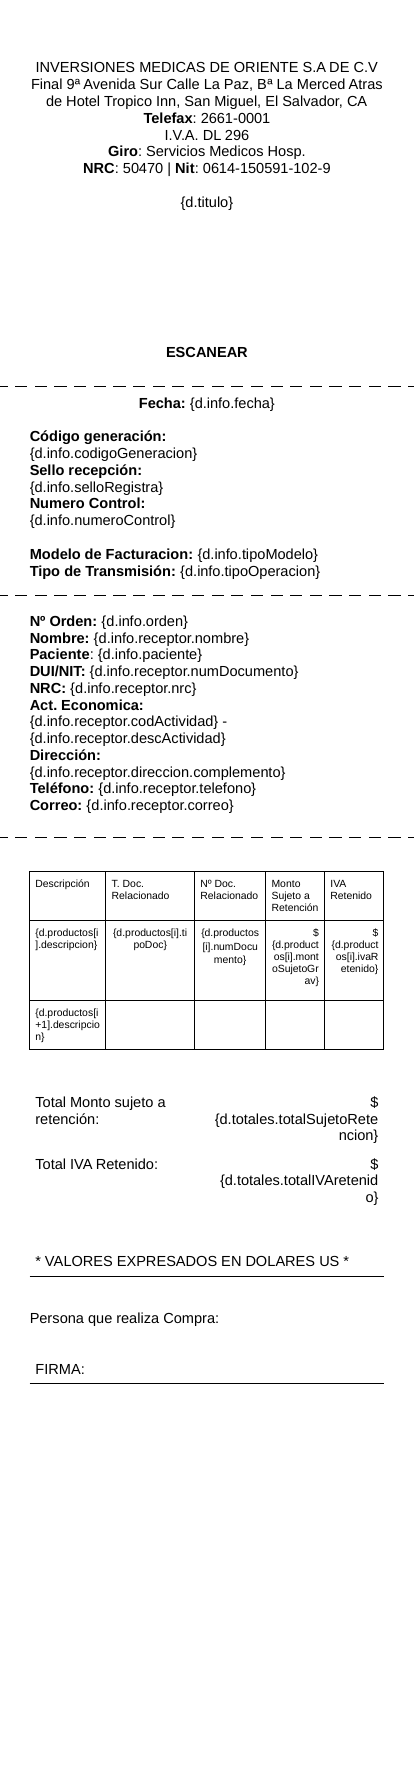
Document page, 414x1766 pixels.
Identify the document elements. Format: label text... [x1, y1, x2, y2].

text I.V.A. DL 296 [29, 126, 384, 143]
table_cell [266, 1001, 324, 1048]
text Fecha: {d.info.fecha} [29, 394, 384, 411]
text Paciente: {d.info.paciente} [29, 646, 384, 663]
text {d.info.receptor.direccion.complemento} [29, 763, 384, 780]
text INVERSIONES MEDICAS DE ORIENTE S.A DE C.V [29, 59, 384, 76]
table_header ${d.totales.totalSujetoRetencion} [207, 1088, 384, 1149]
table_header Descripción [30, 872, 105, 920]
text Final 9ª Avenida Sur Calle La Paz, Bª La Merced Atras de Hotel Tropico Inn, San Miguel, El Salvador, CA [29, 76, 384, 109]
table_cell $ {d.productos[i].montoSujetoGrav} [266, 921, 324, 1000]
table_cell ${d.totales.totalIVAretenido} [207, 1150, 384, 1211]
text Persona que realiza Compra: [29, 1310, 384, 1327]
text Teléfono: {d.info.receptor.telefono} [29, 780, 384, 797]
text Sello recepción: [29, 462, 384, 478]
table_cell $ {d.productos[i].ivaRetenido} [325, 921, 383, 1000]
table_cell [325, 1001, 383, 1048]
text {d.info.receptor.codActividad} - {d.info.receptor.descActividad} [29, 713, 384, 747]
text Nombre: {d.info.receptor.nombre} [29, 629, 384, 646]
table_cell Total IVA Retenido: [30, 1150, 207, 1211]
table_header T. Doc. Relacionado [106, 872, 194, 920]
text NRC: 50470 | Nit: 0614-150591-102-9 [29, 160, 384, 176]
table_cell FIRMA: [30, 1355, 384, 1383]
text {d.info.numeroControl} [29, 512, 384, 529]
table_cell {d.productos[i].tipoDoc} [106, 921, 194, 1000]
table_header [30, 1327, 384, 1355]
table_header Monto Sujeto a Retención [266, 872, 324, 920]
table_header Total Monto sujeto a retención: [30, 1088, 207, 1149]
table_cell {d.productos[i].numDocumento} [195, 921, 265, 1000]
text DUI/NIT: {d.info.receptor.numDocumento} [29, 663, 384, 679]
table_header Nº Doc. Relacionado [195, 872, 265, 920]
text Act. Economica: [29, 696, 384, 713]
table_header IVA Retenido [325, 872, 383, 920]
text {d.titulo} [29, 193, 384, 210]
table_cell {d.productos[i].descripcion} [30, 921, 105, 1000]
table_cell {d.productos[i+1].descripcion} [30, 1001, 105, 1048]
text {d.info.codigoGeneracion} [29, 445, 384, 462]
text ESCANEAR [29, 344, 384, 361]
text Nº Orden: {d.info.orden} [29, 612, 384, 629]
text Numero Control: [29, 495, 384, 512]
text Giro: Servicios Medicos Hosp. [29, 143, 384, 160]
text Telefax: 2661-0001 [29, 109, 384, 126]
text {d.info.selloRegistra} [29, 478, 384, 495]
text Correo: {d.info.receptor.correo} [29, 797, 384, 814]
text Código generación: [29, 428, 384, 445]
table_cell [195, 1001, 265, 1048]
text NRC: {d.info.receptor.nrc} [29, 679, 384, 696]
table_header * VALORES EXPRESADOS EN DOLARES US * [30, 1247, 384, 1276]
text Modelo de Facturacion: {d.info.tipoModelo} [29, 545, 384, 562]
table_cell [106, 1001, 194, 1048]
text Tipo de Transmisión: {d.info.tipoOperacion} [29, 562, 384, 579]
text Dirección: [29, 747, 384, 763]
